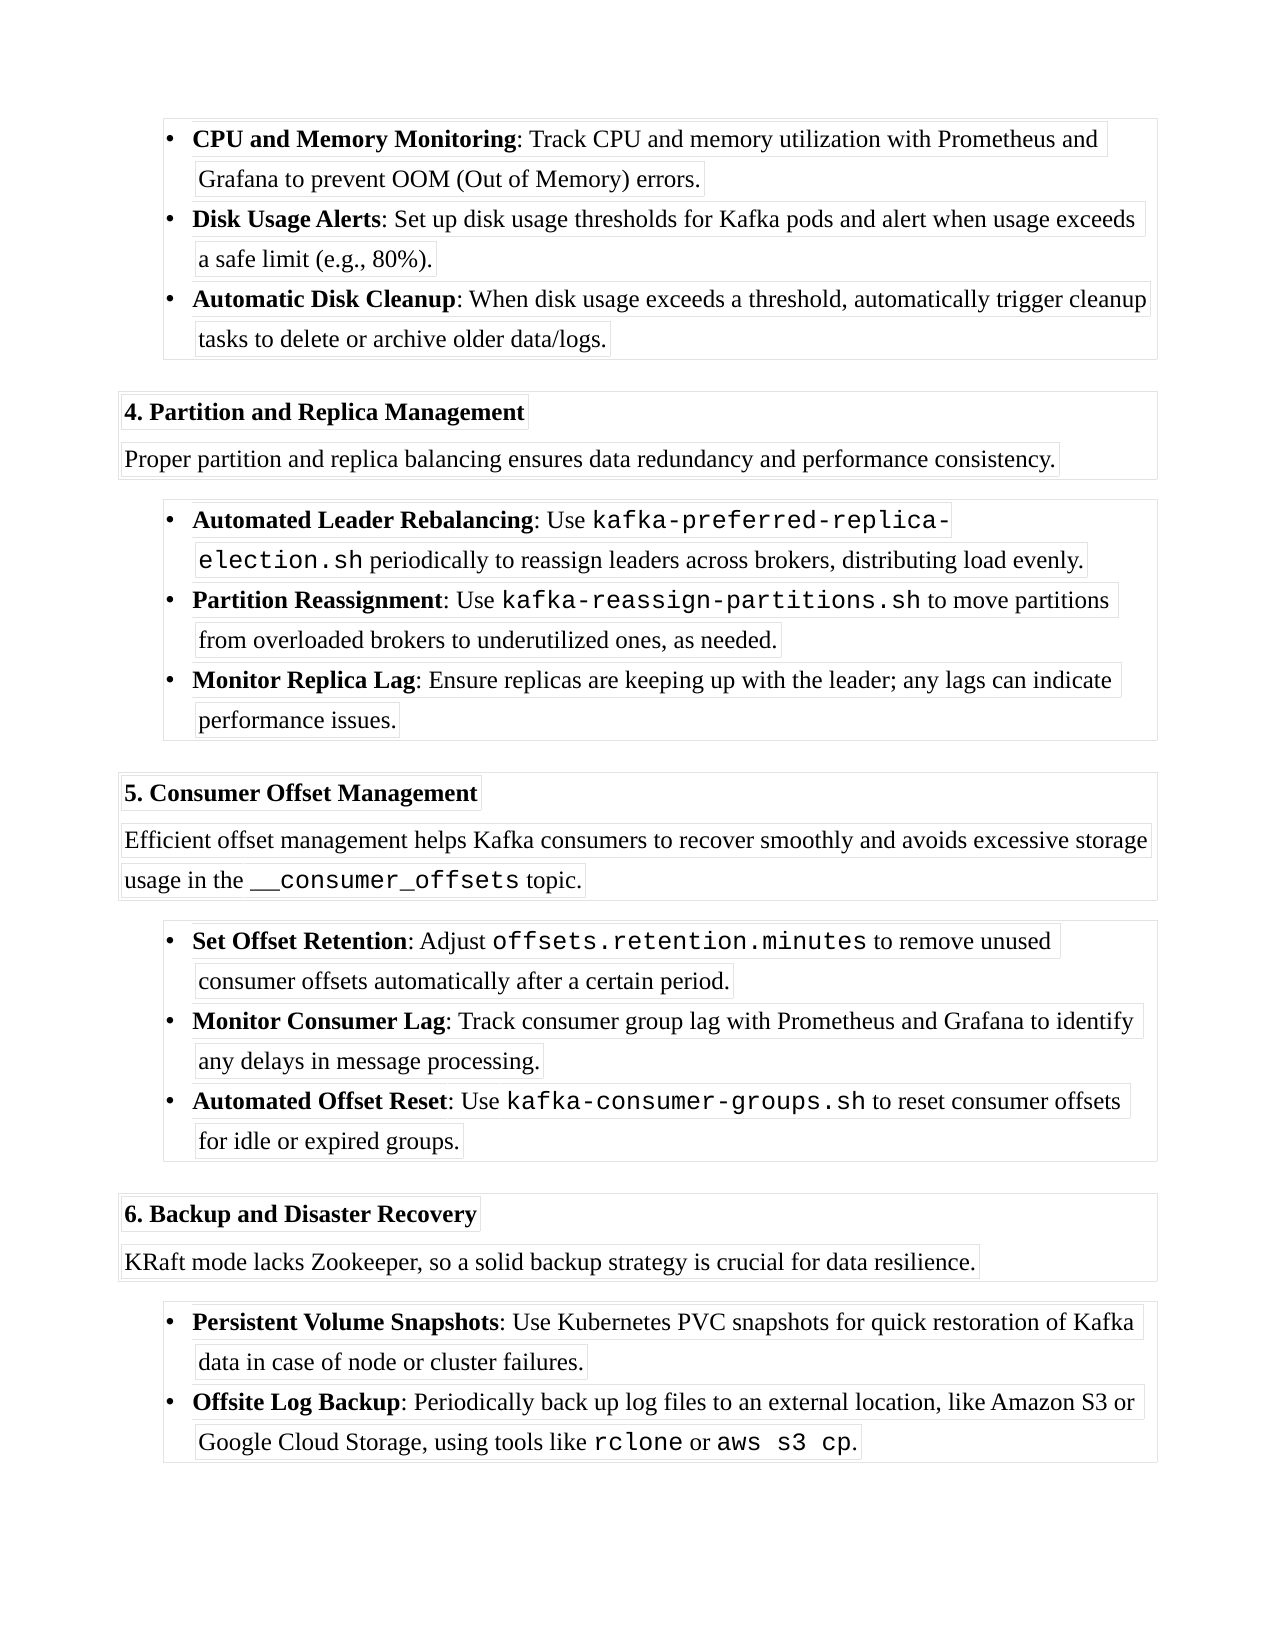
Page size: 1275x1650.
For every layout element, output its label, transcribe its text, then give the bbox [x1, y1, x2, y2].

subtitle 4. Partition and Replica Management [119, 392, 1157, 429]
subtitle 5. Consumer Offset Management [119, 773, 1157, 810]
list Persistent Volume Snapshots: Use Kubernetes PVC snapshots for quick restoration of Kafka data in case of node or cluster failures. [164, 1302, 1157, 1379]
list Offsite Log Backup: Periodically back up log files to an external location, like Amazon S3 or Google Cloud Storage, using tools like rclone or aws s3 cp. [164, 1381, 1157, 1462]
list Automated Leader Rebalancing: Use kafka-preferred-replica-election.sh periodically to reassign leaders across brokers, distributing load evenly. [164, 500, 1157, 577]
list Set Offset Retention: Adjust offsets.retention.minutes to remove unused consumer offsets automatically after a certain period. [164, 921, 1157, 998]
list Automated Offset Reset: Use kafka-consumer-groups.sh to reset consumer offsets for idle or expired groups. [164, 1080, 1157, 1161]
list Disk Usage Alerts: Set up disk usage thresholds for Kafka pods and alert when usage exceeds a safe limit (e.g., 80%). [164, 198, 1157, 276]
list Automatic Disk Cleanup: When disk usage exceeds a threshold, automatically trigger cleanup tasks to delete or archive older data/logs. [164, 278, 1157, 359]
text Proper partition and replica balancing ensures data redundancy and performance consistency. [119, 438, 1157, 479]
text KRaft mode lacks Zookeeper, so a solid backup strategy is crucial for data resilience. [119, 1241, 1157, 1281]
subtitle 6. Backup and Disaster Recovery [119, 1194, 1157, 1231]
list Partition Reassignment: Use kafka-reassign-partitions.sh to move partitions from overloaded brokers to underutilized ones, as needed. [164, 579, 1157, 657]
list Monitor Replica Lag: Ensure replicas are keeping up with the leader; any lags can indicate performance issues. [164, 659, 1157, 740]
list Monitor Consumer Lag: Track consumer group lag with Prometheus and Grafana to identify any delays in message processing. [164, 1000, 1157, 1078]
text Efficient offset management helps Kafka consumers to recover smoothly and avoids excessive storage usage in the __consumer_offsets topic. [119, 819, 1157, 900]
list CPU and Memory Monitoring: Track CPU and memory utilization with Prometheus and Grafana to prevent OOM (Out of Memory) errors. [164, 119, 1157, 196]
